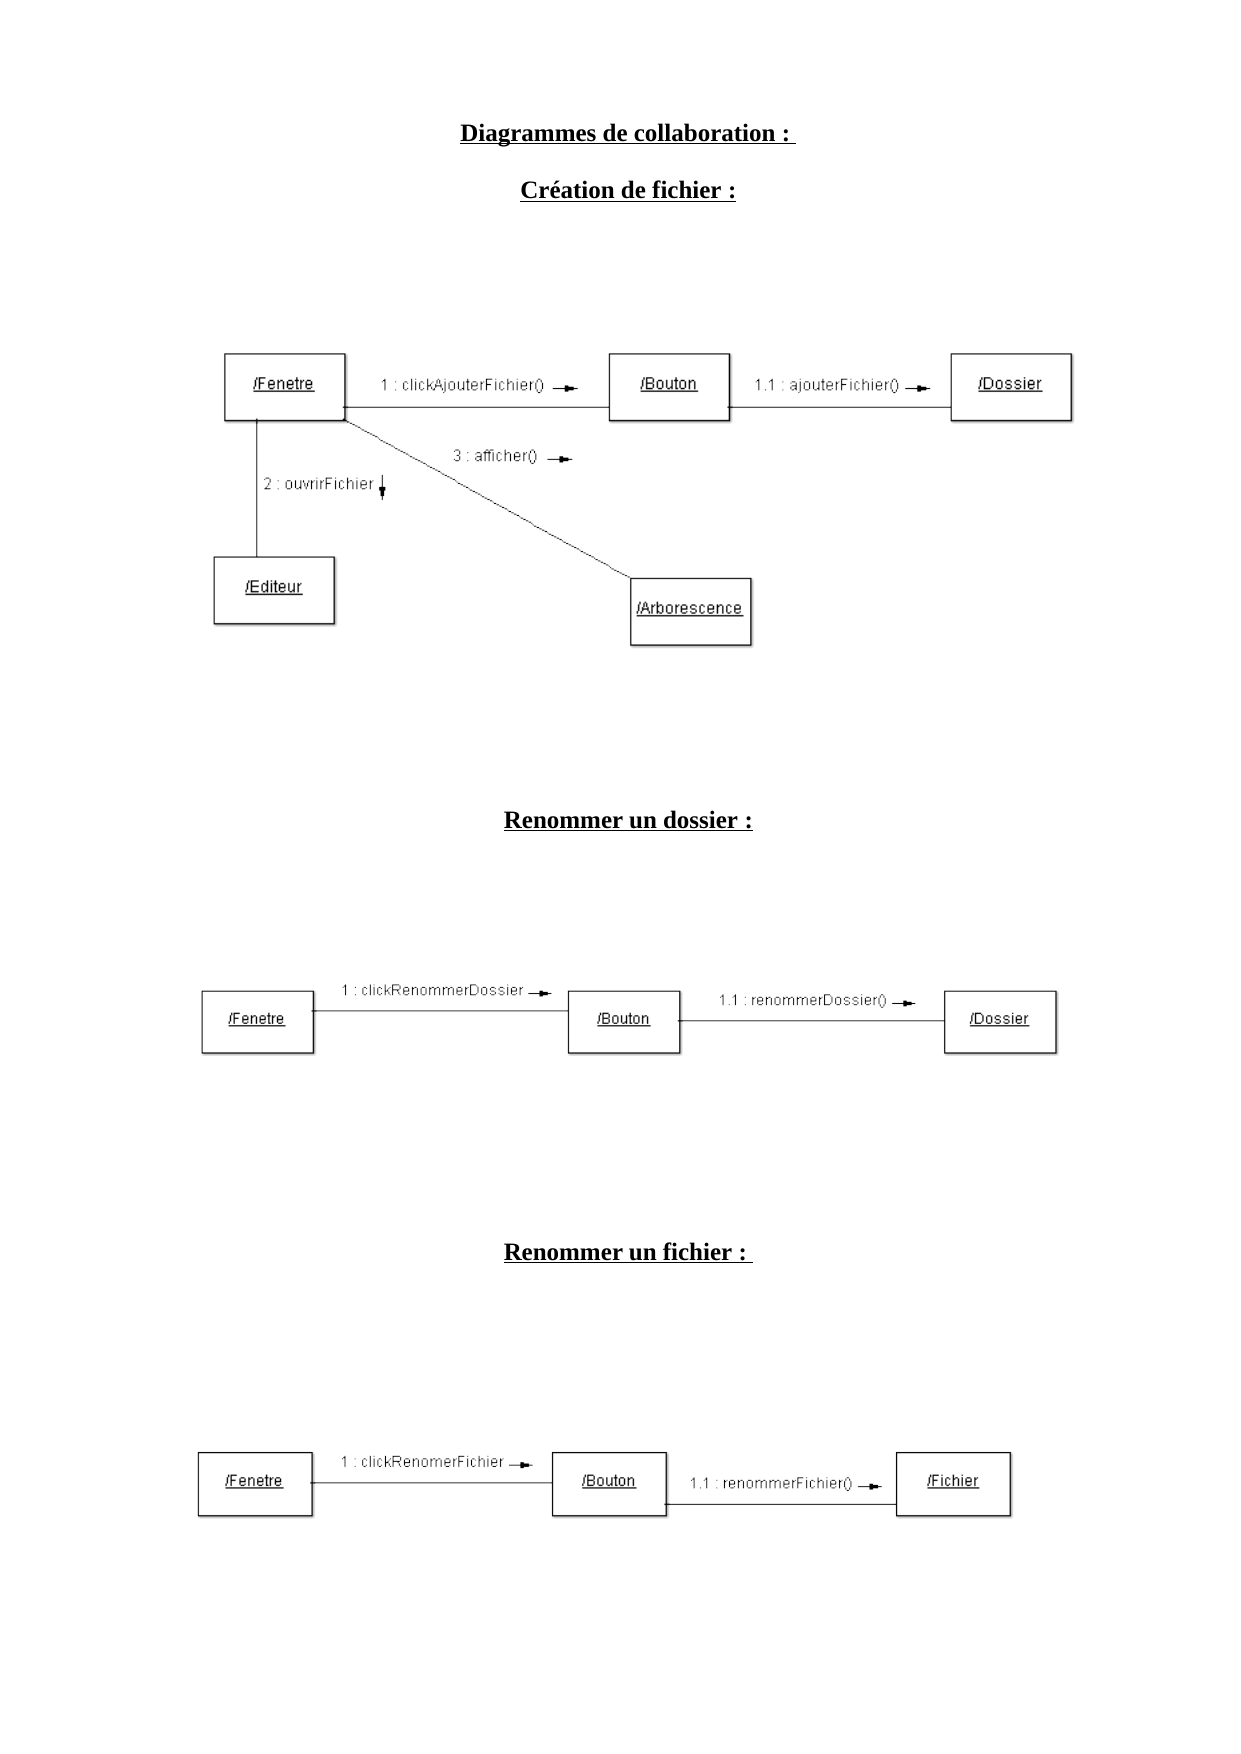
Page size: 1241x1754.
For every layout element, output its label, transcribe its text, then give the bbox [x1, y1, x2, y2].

picture [64, 226, 1214, 805]
text Diagrammes de collaboration : [53, 118, 1203, 147]
text Création de fichier : [53, 176, 1203, 204]
picture [46, 1270, 1197, 1720]
text Renommer un dossier : [53, 204, 1203, 834]
text Renommer un fichier : [53, 1237, 1203, 1266]
picture [53, 842, 1204, 1237]
text [53, 834, 1203, 842]
